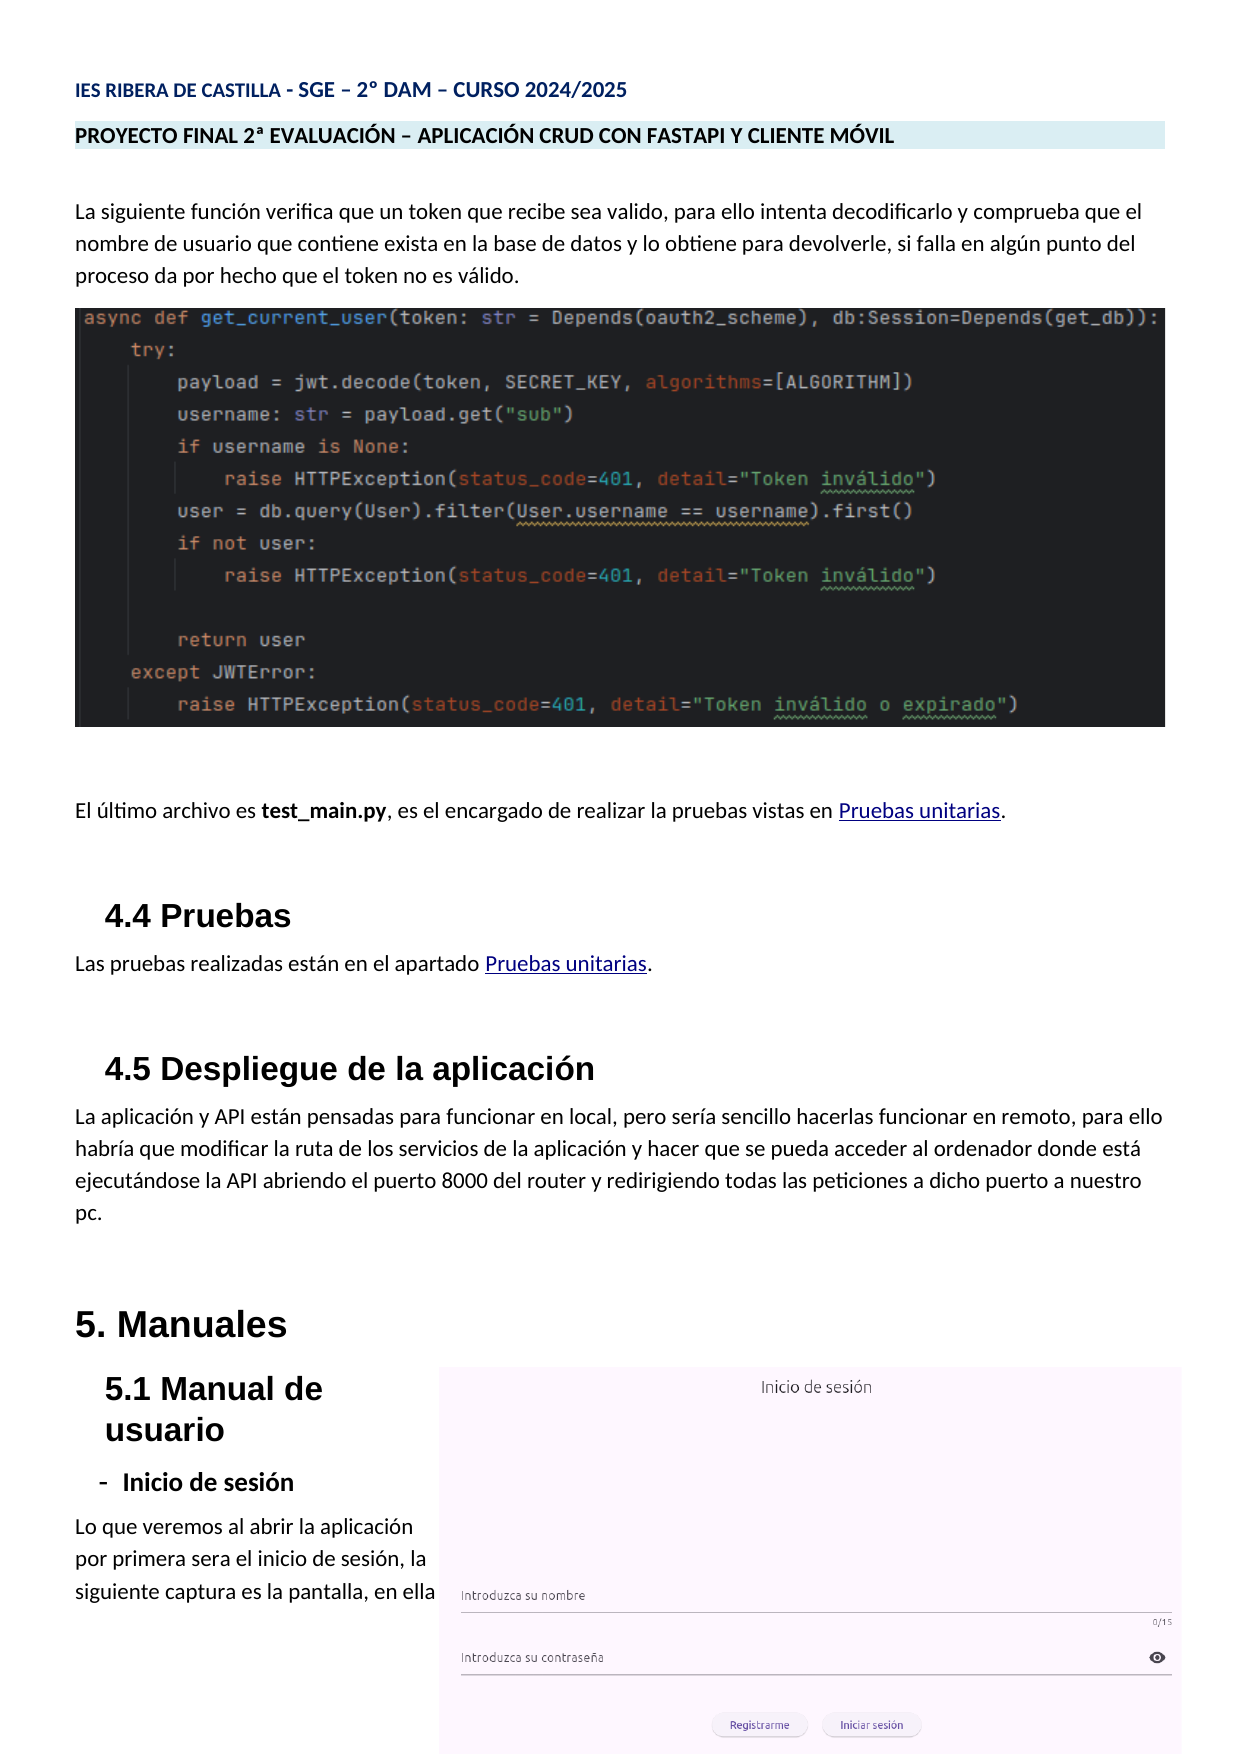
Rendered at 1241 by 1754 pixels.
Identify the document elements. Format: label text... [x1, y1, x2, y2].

picture [439, 1367, 1182, 1754]
text La aplicación y API están pensadas para funcionar en local, pero sería sencillo hacerlas funcionar en remoto, para ello habría que modificar la ruta de los servicios de la aplicación y hacer que se pueda acceder al ordenador donde está ejecutándose la API abriendo el puerto 8000 del router y redirigiendo todas las peticiones a dicho puerto a nuestro pc. [75, 1102, 1165, 1226]
text Las pruebas realizadas están en el apartado Pruebas unitarias. [75, 949, 1165, 977]
subtitle Inicio de sesión [99, 1465, 439, 1498]
text Lo que veremos al abrir la aplicación por primera sera el inicio de sesión, la siguiente captura es la pantalla, en ella [75, 1512, 439, 1605]
subtitle 5. Manuales [75, 1302, 1165, 1346]
text La siguiente función verifica que un token que recibe sea valido, para ello intenta decodificarlo y comprueba que el nombre de usuario que contiene exista en la base de datos y lo obtiene para devolverle, si falla en algún punto del proceso da por hecho que el token no es válido. [75, 197, 1165, 289]
subtitle 4.5 Despliegue de la aplicación [104, 1049, 1165, 1087]
text El último archivo es test_main.py, es el encargado de realizar la pruebas vistas en Pruebas unitarias. [75, 796, 1165, 824]
subtitle 4.4 Pruebas [104, 896, 1165, 934]
picture [75, 308, 1166, 727]
subtitle 5.1 Manual de usuario [104, 1369, 439, 1448]
